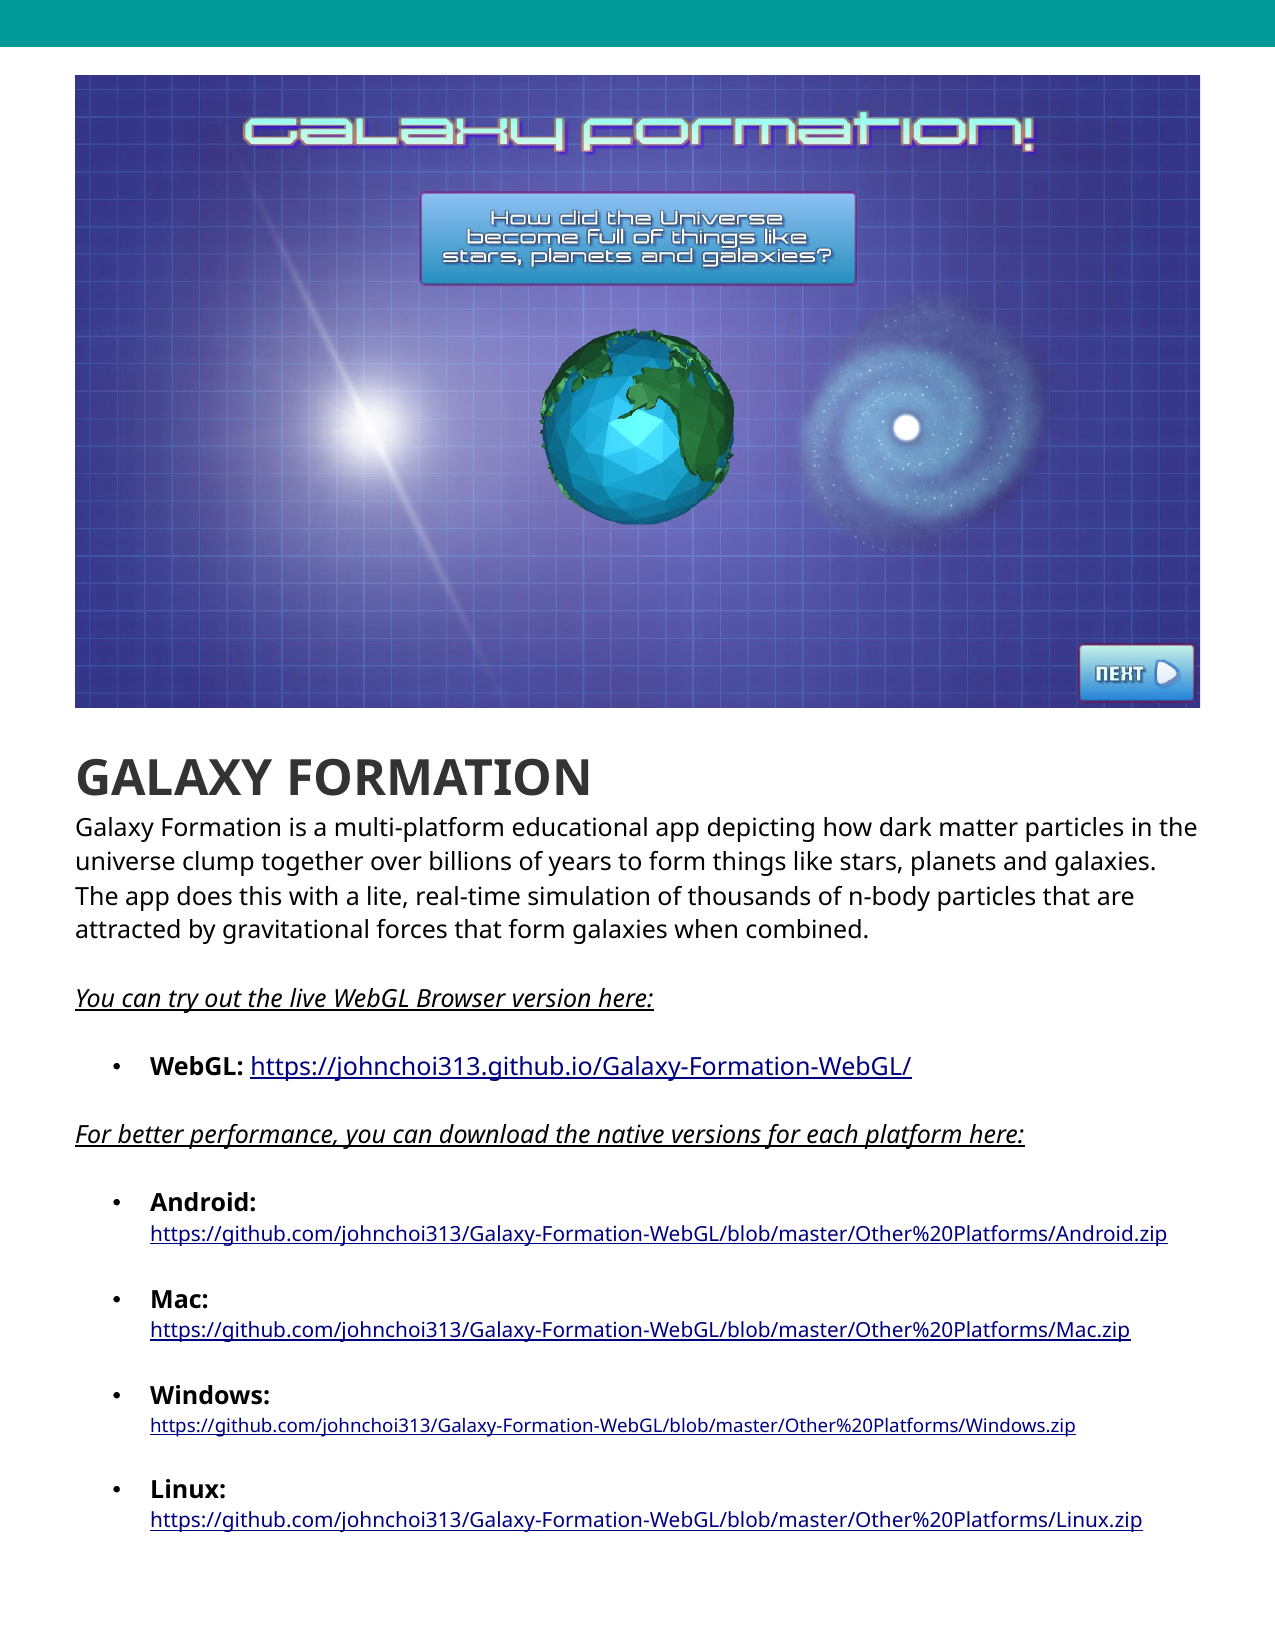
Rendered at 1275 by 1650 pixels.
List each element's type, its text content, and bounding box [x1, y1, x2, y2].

list https://github.com/johnchoi313/Galaxy-Formation-WebGL/blob/master/Other%20Platforms/Android.zip [112, 1219, 1200, 1247]
text GALAXY FORMATION [75, 742, 1200, 810]
list https://github.com/johnchoi313/Galaxy-Formation-WebGL/blob/master/Other%20Platforms/Mac.zip [112, 1315, 1200, 1344]
text Galaxy Formation is a multi-platform educational app depicting how dark matter particles in the universe clump together over billions of years to form things like stars, planets and galaxies. The app does this with a lite, real-time simulation of thousands of n-body particles that are attracted by gravitational forces that form galaxies when combined. [75, 810, 1200, 946]
list Mac: [112, 1281, 1200, 1315]
list WebGL: https://johnchoi313.github.io/Galaxy-Formation-WebGL/ [112, 1048, 1200, 1082]
list Android: [112, 1185, 1200, 1219]
text You can try out the live WebGL Browser version here: [75, 980, 1200, 1014]
list Linux: [112, 1471, 1200, 1506]
picture [75, 75, 1200, 708]
list https://github.com/johnchoi313/Galaxy-Formation-WebGL/blob/master/Other%20Platforms/Linux.zip [112, 1506, 1200, 1534]
list https://github.com/johnchoi313/Galaxy-Formation-WebGL/blob/master/Other%20Platforms/Windows.zip [112, 1412, 1200, 1437]
text For better performance, you can download the native versions for each platform here: [75, 1117, 1200, 1151]
list Windows: [112, 1378, 1200, 1412]
